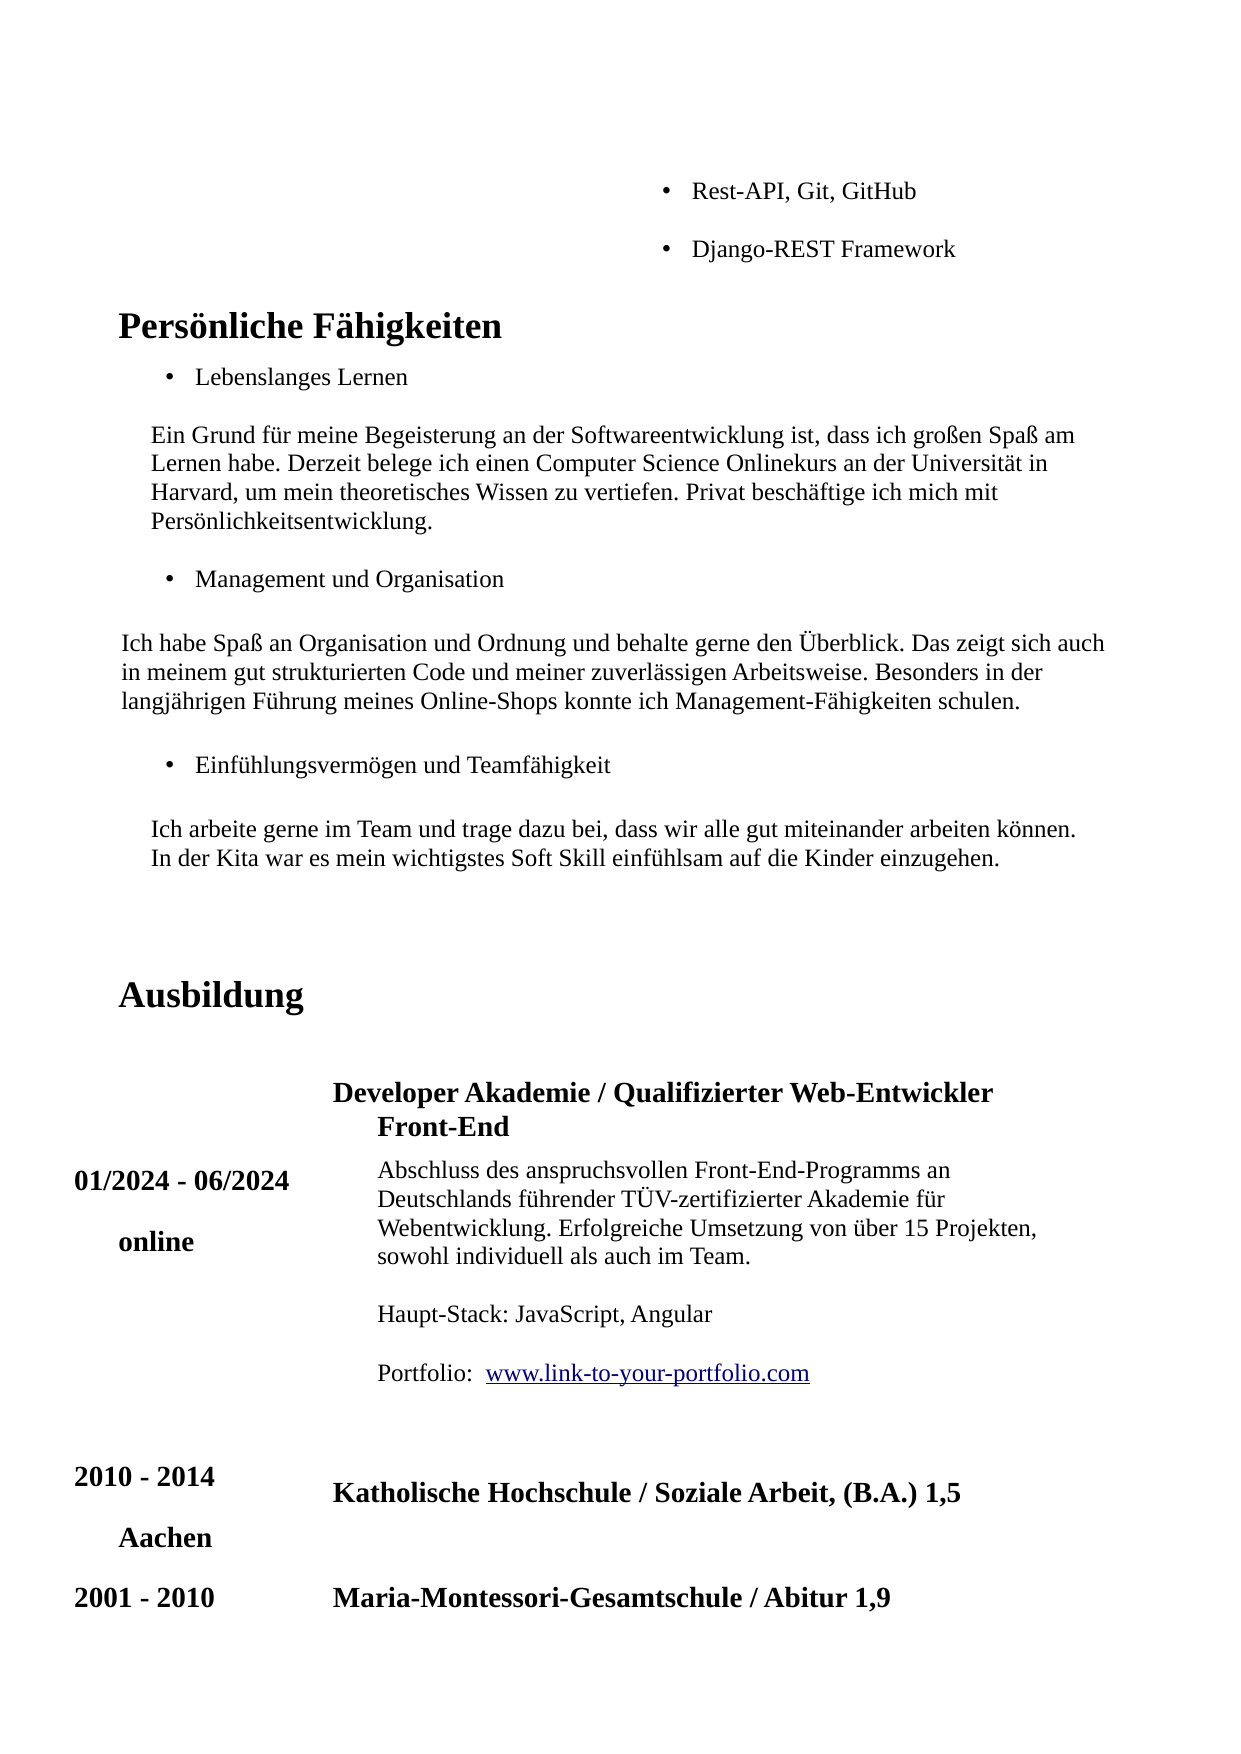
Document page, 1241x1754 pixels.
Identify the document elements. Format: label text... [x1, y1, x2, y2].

table_cell Maria-Montessori-Gesamtschule / Abitur 1,9 [377, 1566, 1122, 1627]
table_cell Ich arbeite gerne im Team und trage dazu bei, dass wir alle gut miteinander arbeiten können. In der Kita war es mein wichtigstes Soft Skill einfühlsam auf die Kinder einzugehen. [118, 811, 1122, 904]
table_cell Einfühlungsvermögen und Teamfähigkeit [118, 747, 1122, 811]
table_cell Katholische Hochschule / Soziale Arbeit, (B.A.) 1,5 [377, 1445, 1122, 1566]
table_cell Ich habe Spaß an Organisation und Ordnung und behalte gerne den Überblick. Das zeigt sich auch in meinem gut strukturierten Code und meiner zuverlässigen Arbeitsweise. Besonders in der langjährigen Führung meines Online-Shops konnte ich Management-Fähigkeiten schulen. [118, 625, 1122, 747]
table_header Lebenslanges Lernen Ein Grund für meine Begeisterung an der Softwareentwicklung ist, dass ich großen Spaß am Lernen habe. Derzeit belege ich einen Computer Science Onlinekurs an der Universität in Harvard, um mein theoretisches Wissen zu vertiefen. Privat beschäftige ich mich mit Persönlichkeitsentwicklung. Management und Organisation [118, 359, 1122, 625]
table_cell [118, 1358, 377, 1445]
table_cell Portfolio: www.link-to-your-portfolio.com [377, 1358, 1122, 1445]
table_cell 2001 - 2010 Aachen [118, 1566, 377, 1627]
subtitle Ausbildung [118, 972, 1122, 1015]
table_cell [118, 118, 618, 234]
table_cell 2010 - 2014 Aachen [118, 1445, 377, 1566]
table_header 01/2024 - 06/2024 online [118, 1061, 377, 1358]
table_header Developer Akademie / Qualifizierter Web-Entwickler Front-End Abschluss des anspruchsvollen Front-End-Programms an Deutschlands führender TÜV-zertifizierter Akademie für Webentwicklung. Erfolgreiche Umsetzung von über 15 Projekten, sowohl individuell als auch im Team. Haupt-Stack: JavaScript, Angular [377, 1061, 1122, 1358]
subtitle Persönliche Fähigkeiten [118, 303, 1122, 346]
